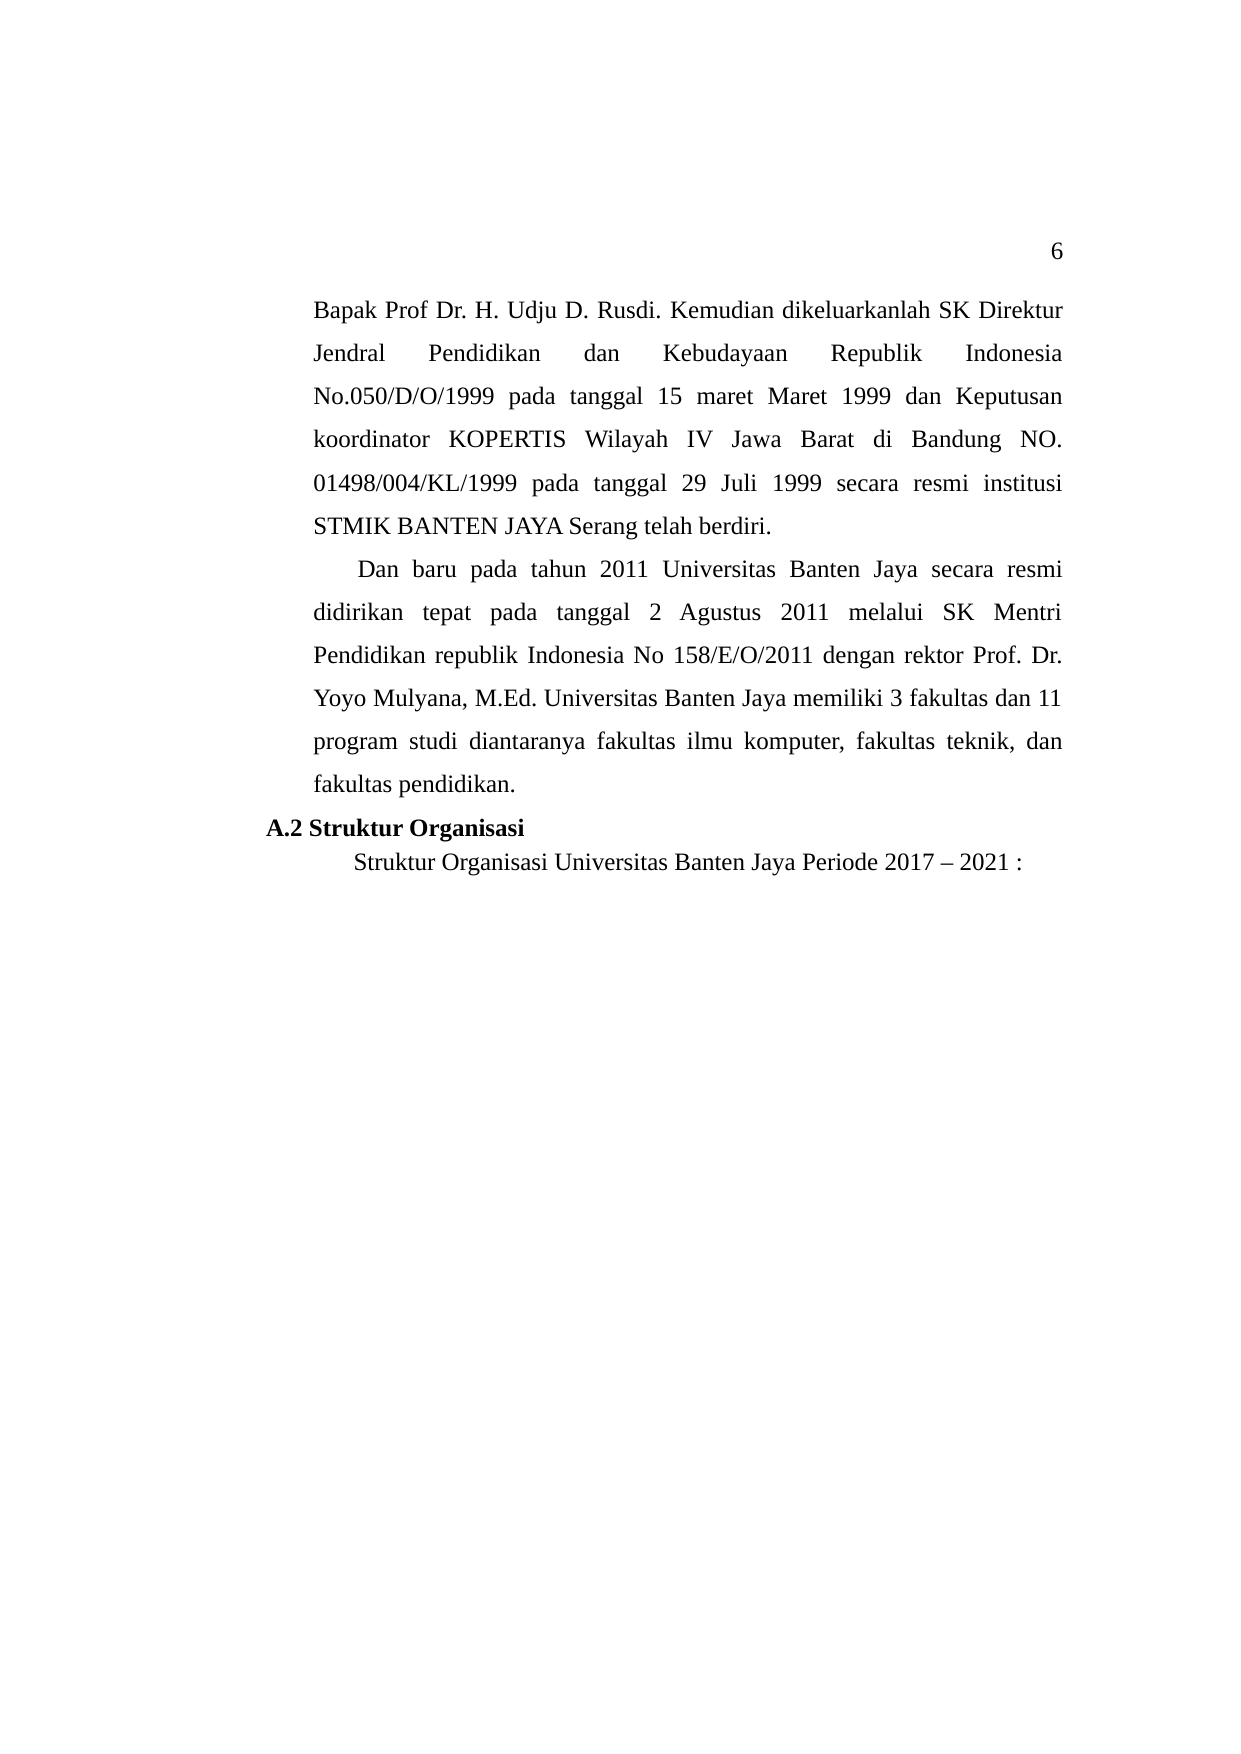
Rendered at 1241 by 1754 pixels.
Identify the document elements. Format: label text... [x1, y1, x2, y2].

text Dan baru pada tahun 2011 Universitas Banten Jaya secara resmi didirikan tepat pada tanggal 2 Agustus 2011 melalui SK Mentri Pendidikan republik Indonesia No 158/E/O/2011 dengan rektor Prof. Dr. Yoyo Mulyana, M.Ed. Universitas Banten Jaya memiliki 3 fakultas dan 11 program studi diantaranya fakultas ilmu komputer, fakultas teknik, dan fakultas pendidikan. [313, 554, 1063, 798]
text Bapak Prof Dr. H. Udju D. Rusdi. Kemudian dikeluarkanlah SK Direktur Jendral Pendidikan dan Kebudayaan Republik Indonesia No.050/D/O/1999 pada tanggal 15 maret Maret 1999 dan Keputusan koordinator KOPERTIS Wilayah IV Jawa Barat di Bandung NO. 01498/004/KL/1999 pada tanggal 29 Juli 1999 secara resmi institusi STMIK BANTEN JAYA Serang telah berdiri. [313, 295, 1063, 539]
list Struktur Organisasi Universitas Banten Jaya Periode 2017 – 2021 : [313, 847, 1063, 876]
text A.2 Struktur Organisasi [266, 813, 1063, 841]
